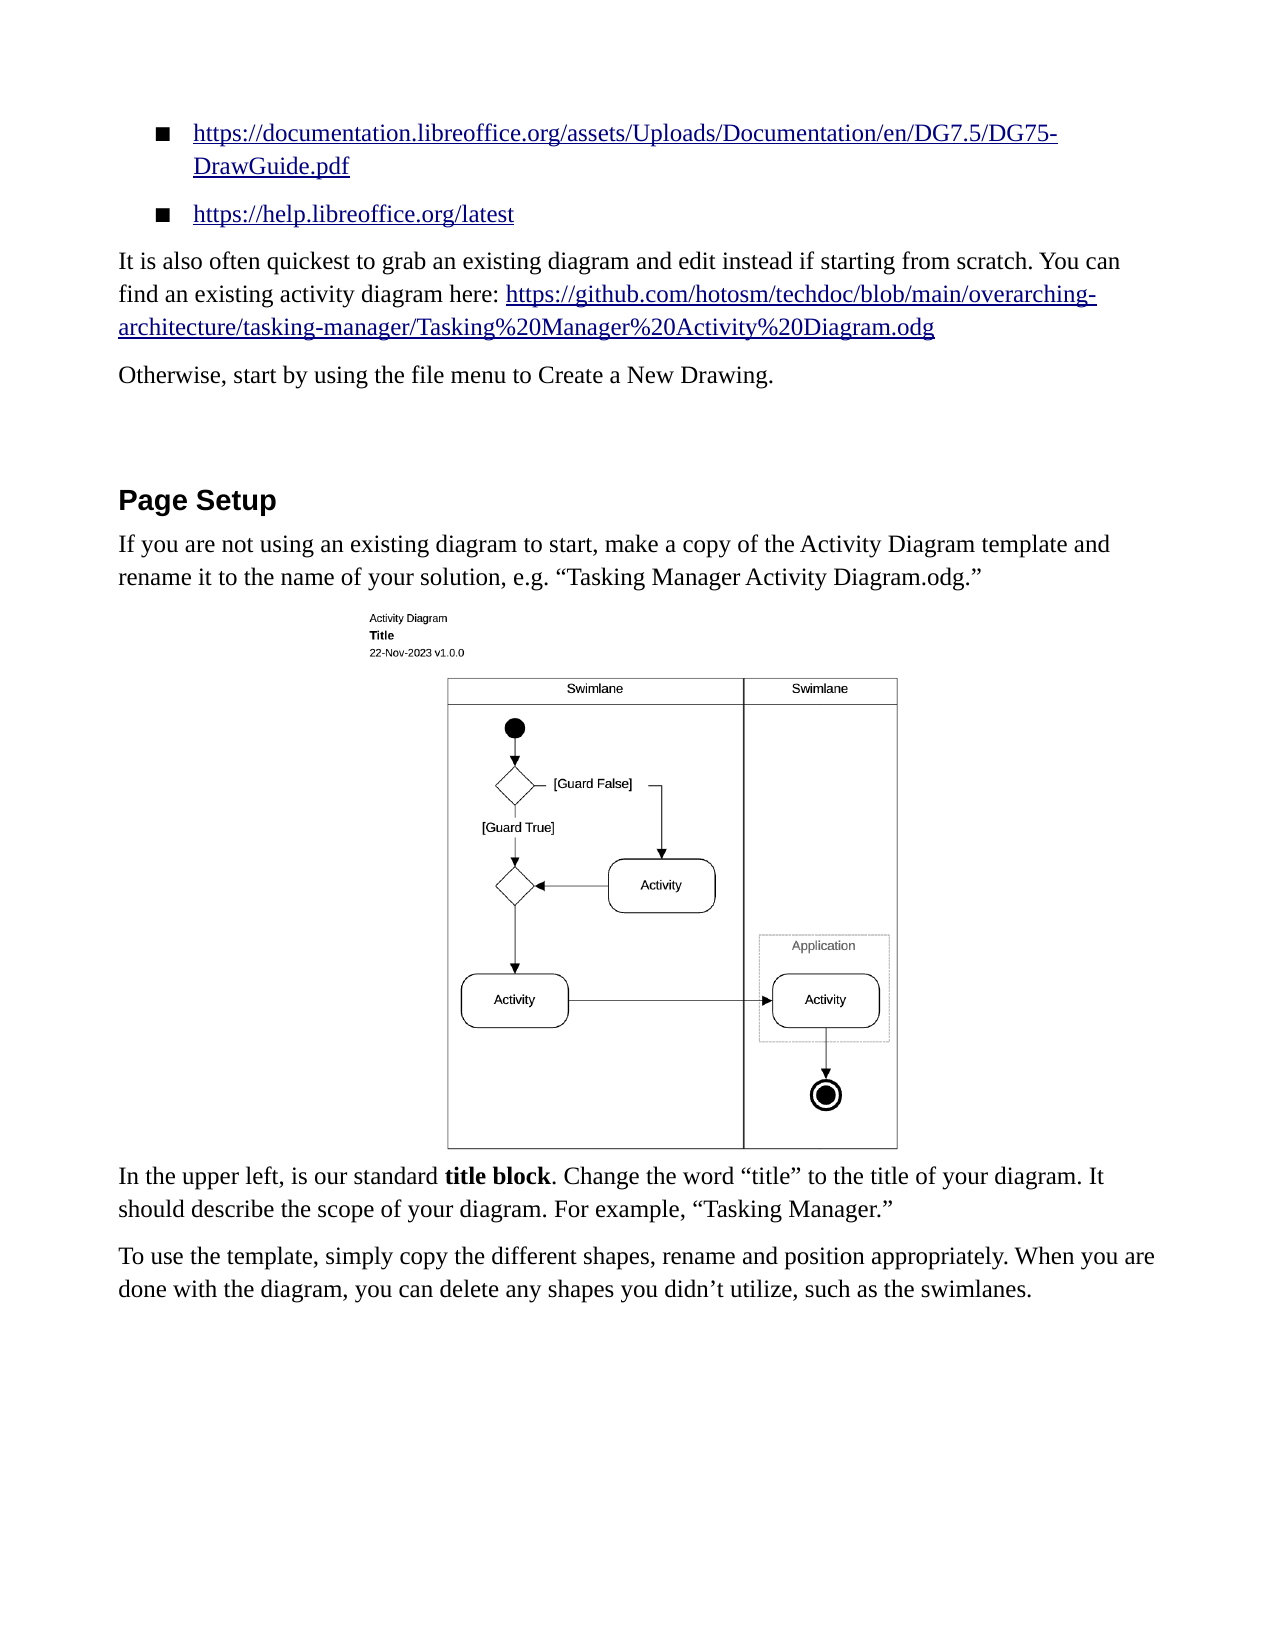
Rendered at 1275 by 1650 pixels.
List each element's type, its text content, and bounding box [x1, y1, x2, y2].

text In the upper left, is our standard title block. Change the word “title” to the title of your diagram. It should describe the scope of your diagram. For example, “Tasking Manager.” [118, 609, 1157, 1222]
list https://documentation.libreoffice.org/assets/Uploads/Documentation/en/DG7.5/DG75-DrawGuide.pdf [156, 118, 1157, 180]
picture [366, 609, 910, 1157]
text If you are not using an existing diagram to start, make a copy of the Activity Diagram template and rename it to the name of your solution, e.g. “Tasking Manager Activity Diagram.odg.” [118, 529, 1157, 591]
text It is also often quickest to grab an existing diagram and edit instead if starting from scratch. You can find an existing activity diagram here: https://github.com/hotosm/techdoc/blob/main/overarching-architecture/tasking-manager/Tasking%20Manager%20Activity%20Diagram.odg [118, 246, 1157, 341]
list https://help.libreoffice.org/latest [156, 199, 1157, 227]
subtitle Page Setup [118, 483, 1157, 516]
text Otherwise, start by using the file menu to Create a New Drawing. [118, 360, 1157, 389]
text To use the template, simply copy the different shapes, rename and position appropriately. When you are done with the diagram, you can delete any shapes you didn’t utilize, such as the swimlanes. [118, 1241, 1157, 1303]
